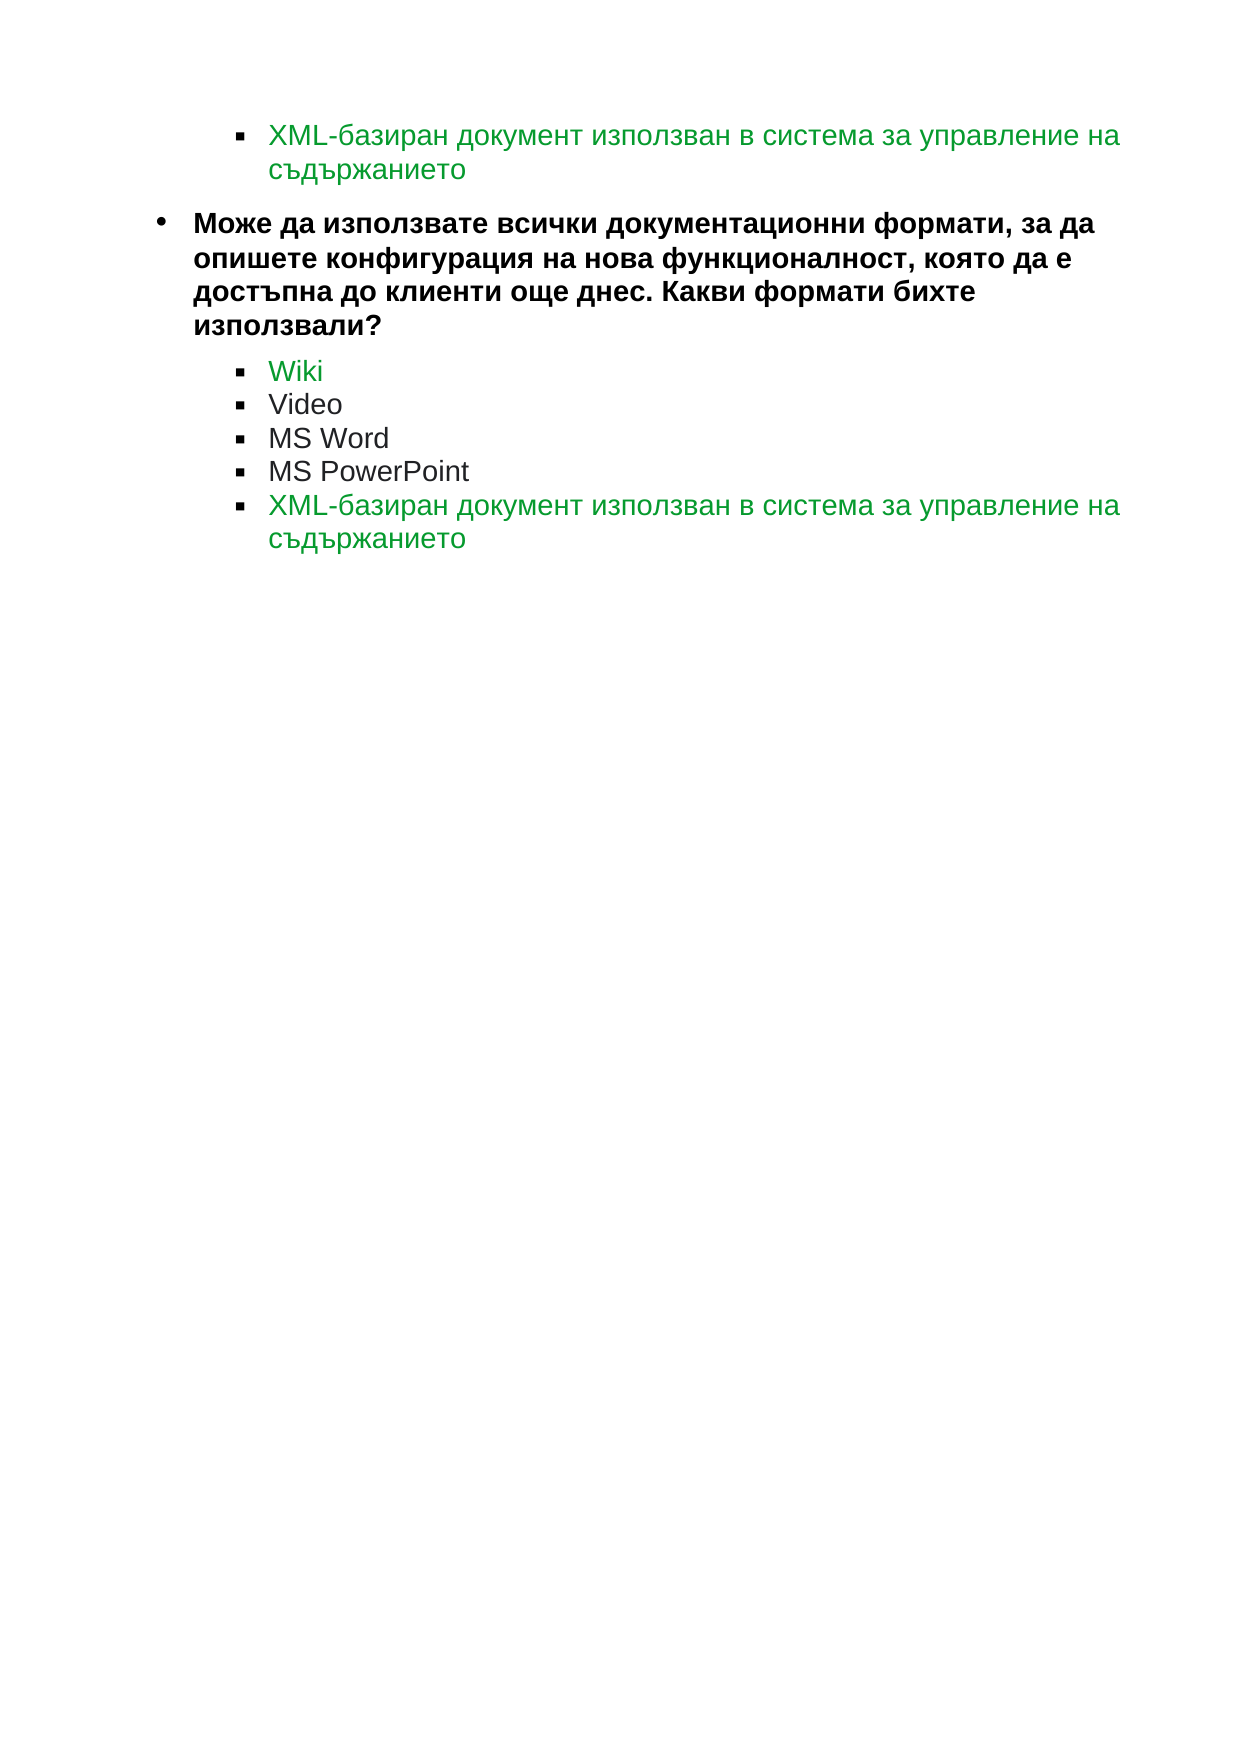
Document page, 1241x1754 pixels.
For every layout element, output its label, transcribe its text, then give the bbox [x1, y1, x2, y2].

list MS PowerPoint [231, 454, 1122, 488]
list Video [231, 387, 1122, 421]
list MS Word [231, 421, 1122, 454]
list Wiki [231, 354, 1122, 387]
list XML-базиран документ използван в система за управление на съдържанието [231, 118, 1122, 185]
list Може да използвате всички документационни формати, за да опишете конфигурация на нова функционалност, която да е достъпна до клиенти още днес. Какви формати бихте използвали? [156, 206, 1122, 341]
list XML-базиран документ използван в система за управление на съдържанието [231, 488, 1122, 555]
